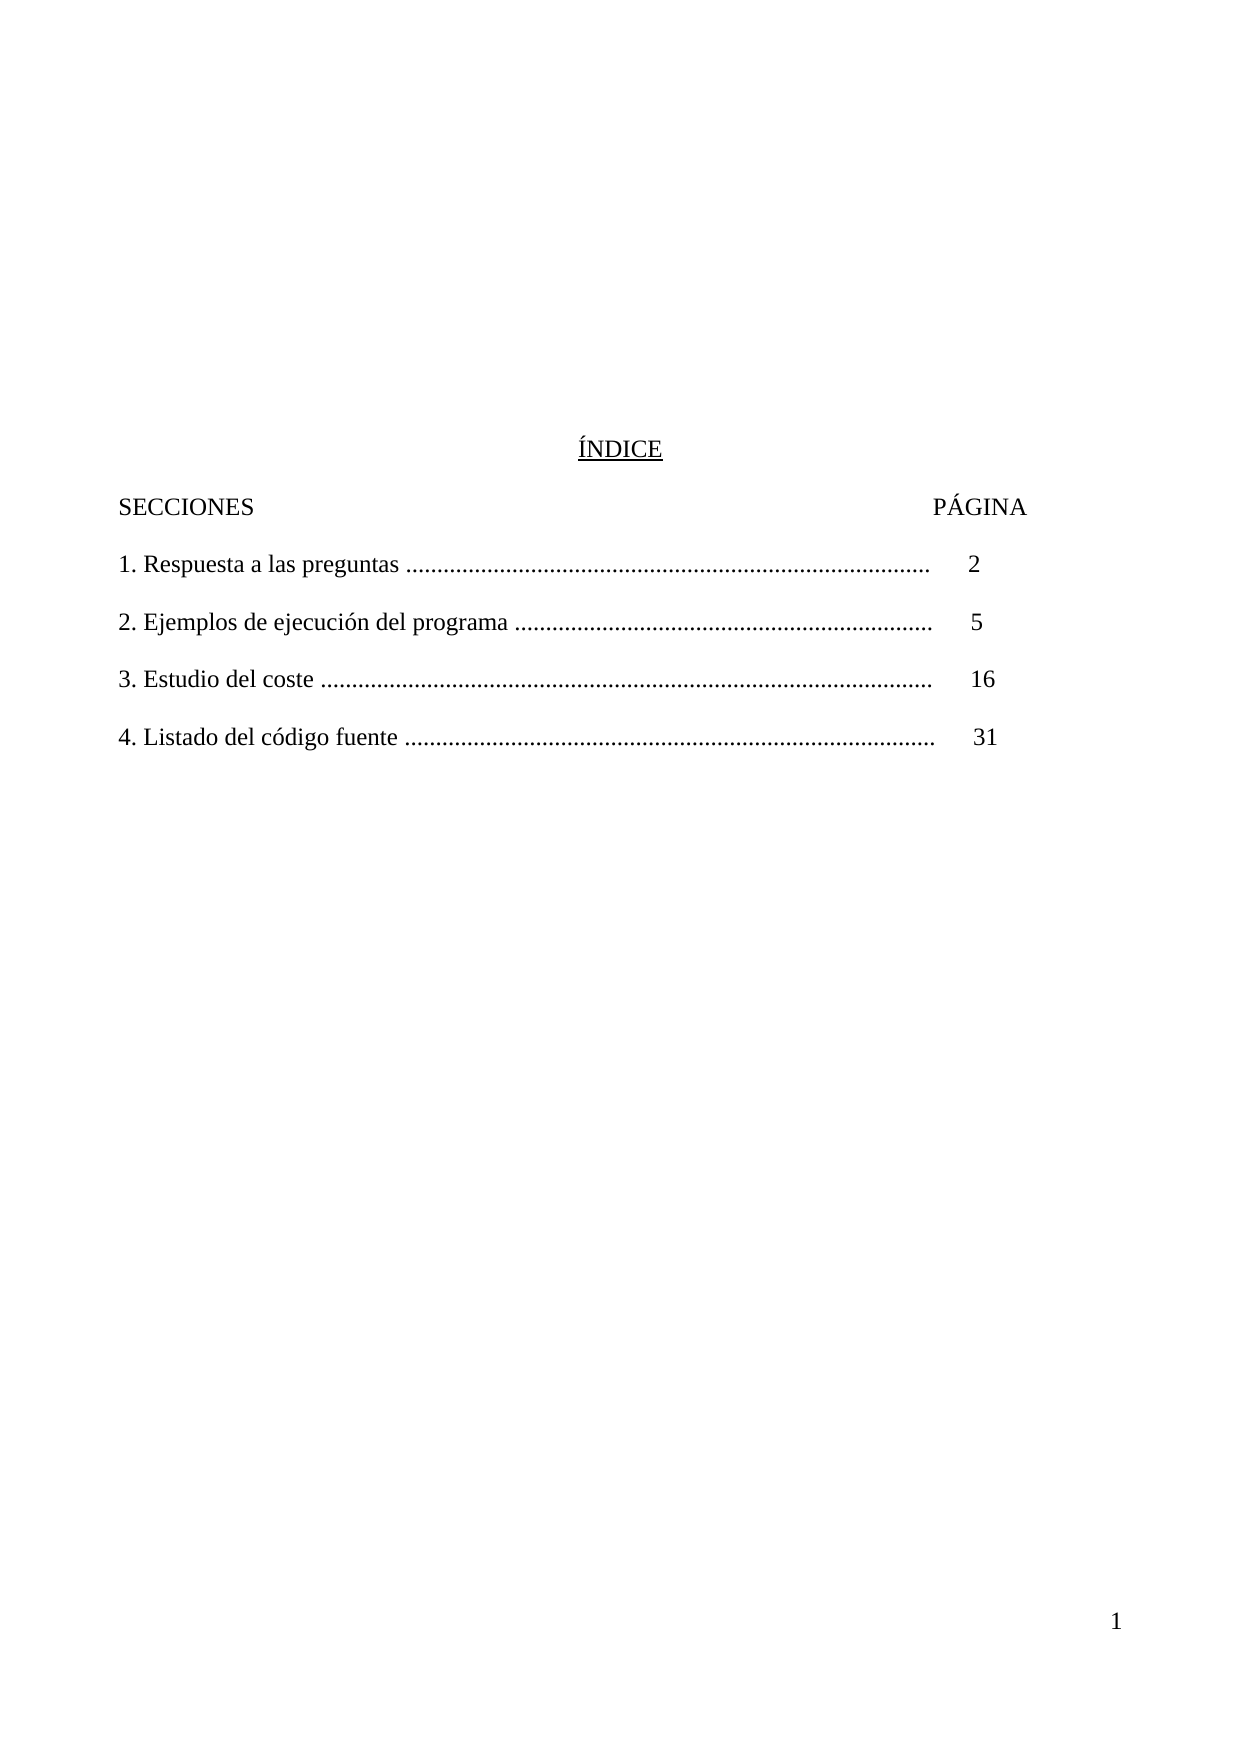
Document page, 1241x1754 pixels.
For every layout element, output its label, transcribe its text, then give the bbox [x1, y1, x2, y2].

text SECCIONES PÁGINA [118, 492, 1122, 521]
text ÍNDICE [118, 434, 1122, 463]
text 2. Ejemplos de ejecución del programa ................................................................... 5 [118, 607, 1122, 636]
text 4. Listado del código fuente ..................................................................................... 31 [118, 722, 1122, 751]
text 1. Respuesta a las preguntas .................................................................................... 2 [118, 549, 1122, 578]
text 3. Estudio del coste .................................................................................................. 16 [118, 664, 1122, 693]
